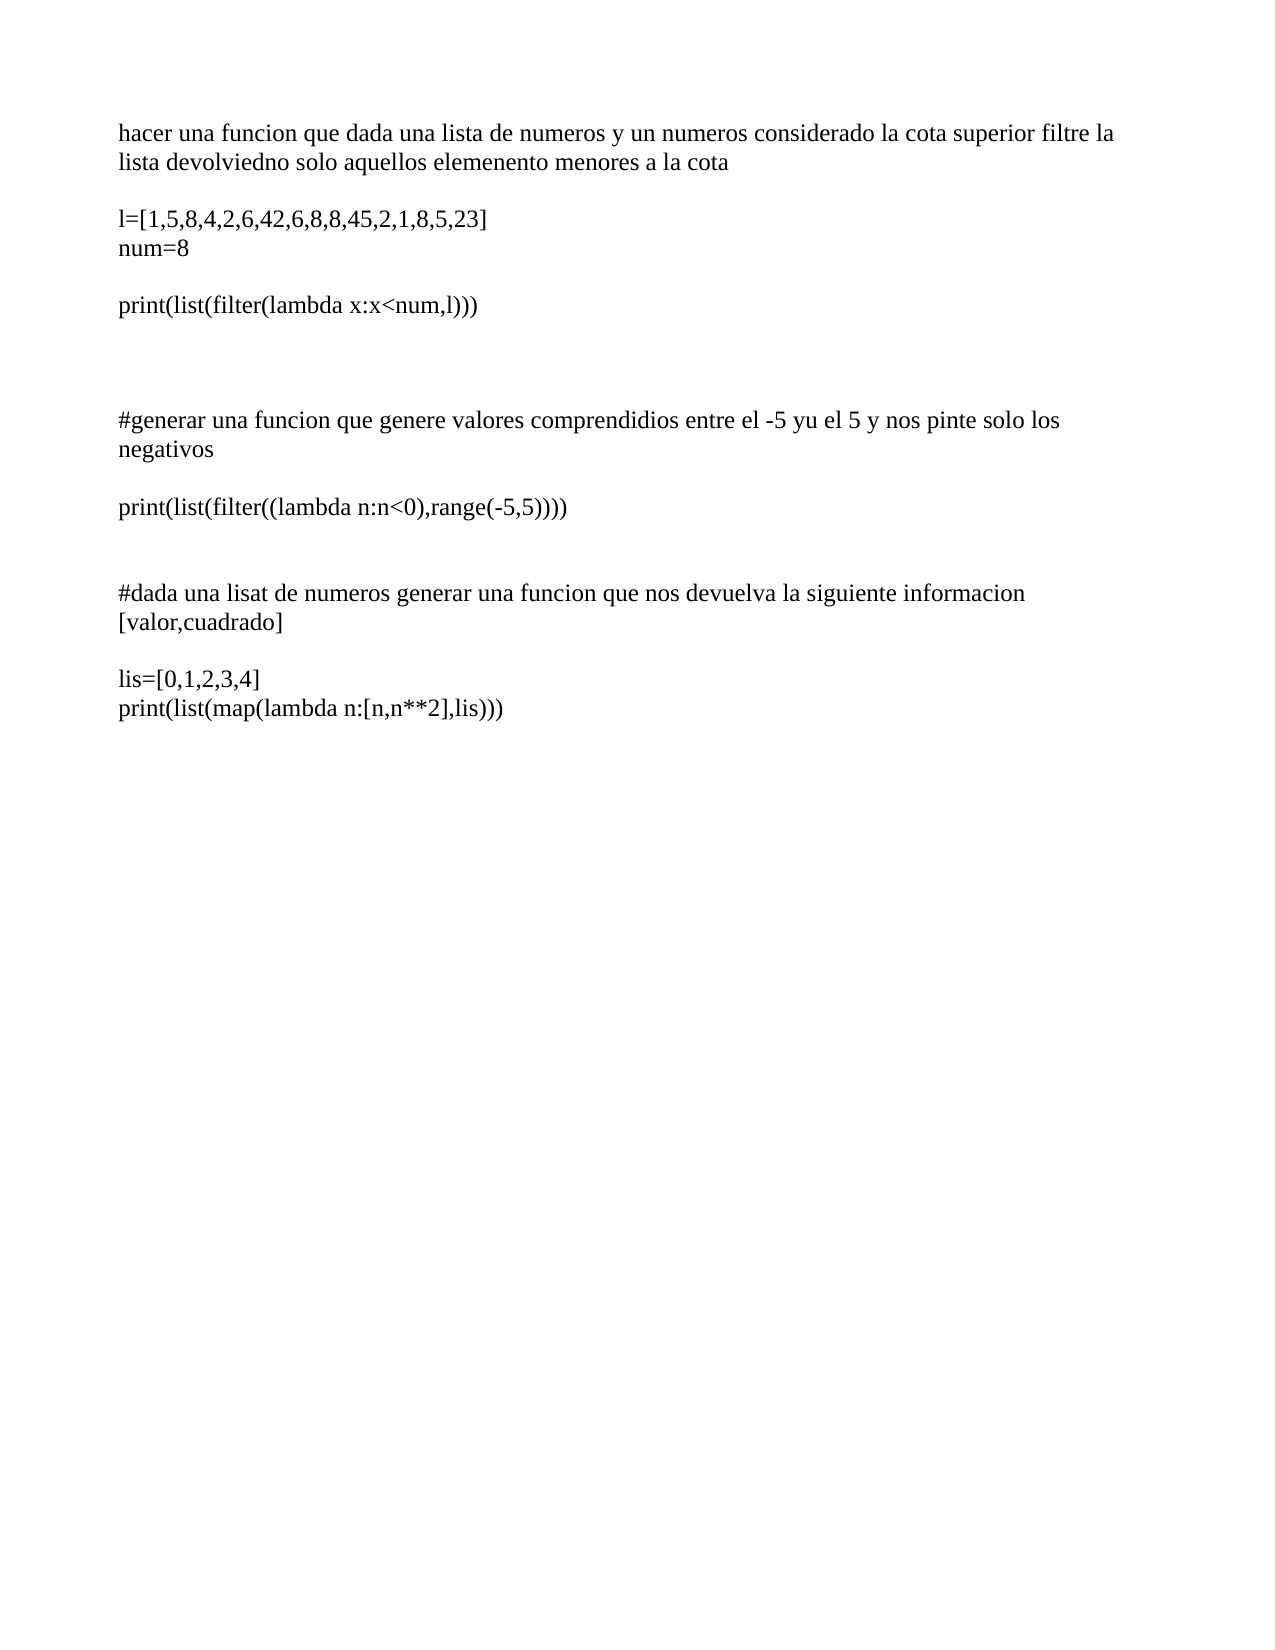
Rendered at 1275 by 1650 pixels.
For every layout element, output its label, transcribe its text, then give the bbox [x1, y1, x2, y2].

text #generar una funcion que genere valores comprendidios entre el -5 yu el 5 y nos pinte solo los negativos print(list(filter((lambda n:n<0),range(-5,5)))) [118, 319, 1157, 521]
text #dada una lisat de numeros generar una funcion que nos devuelva la siguiente informacion [valor,cuadrado] lis=[0,1,2,3,4] print(list(map(lambda n:[n,n**2],lis))) [118, 578, 1157, 751]
text hacer una funcion que dada una lista de numeros y un numeros considerado la cota superior filtre la lista devolviedno solo aquellos elemenento menores a la cota l=[1,5,8,4,2,6,42,6,8,8,45,2,1,8,5,23] num=8 print(list(filter(lambda x:x<num,l))) [118, 118, 1157, 319]
